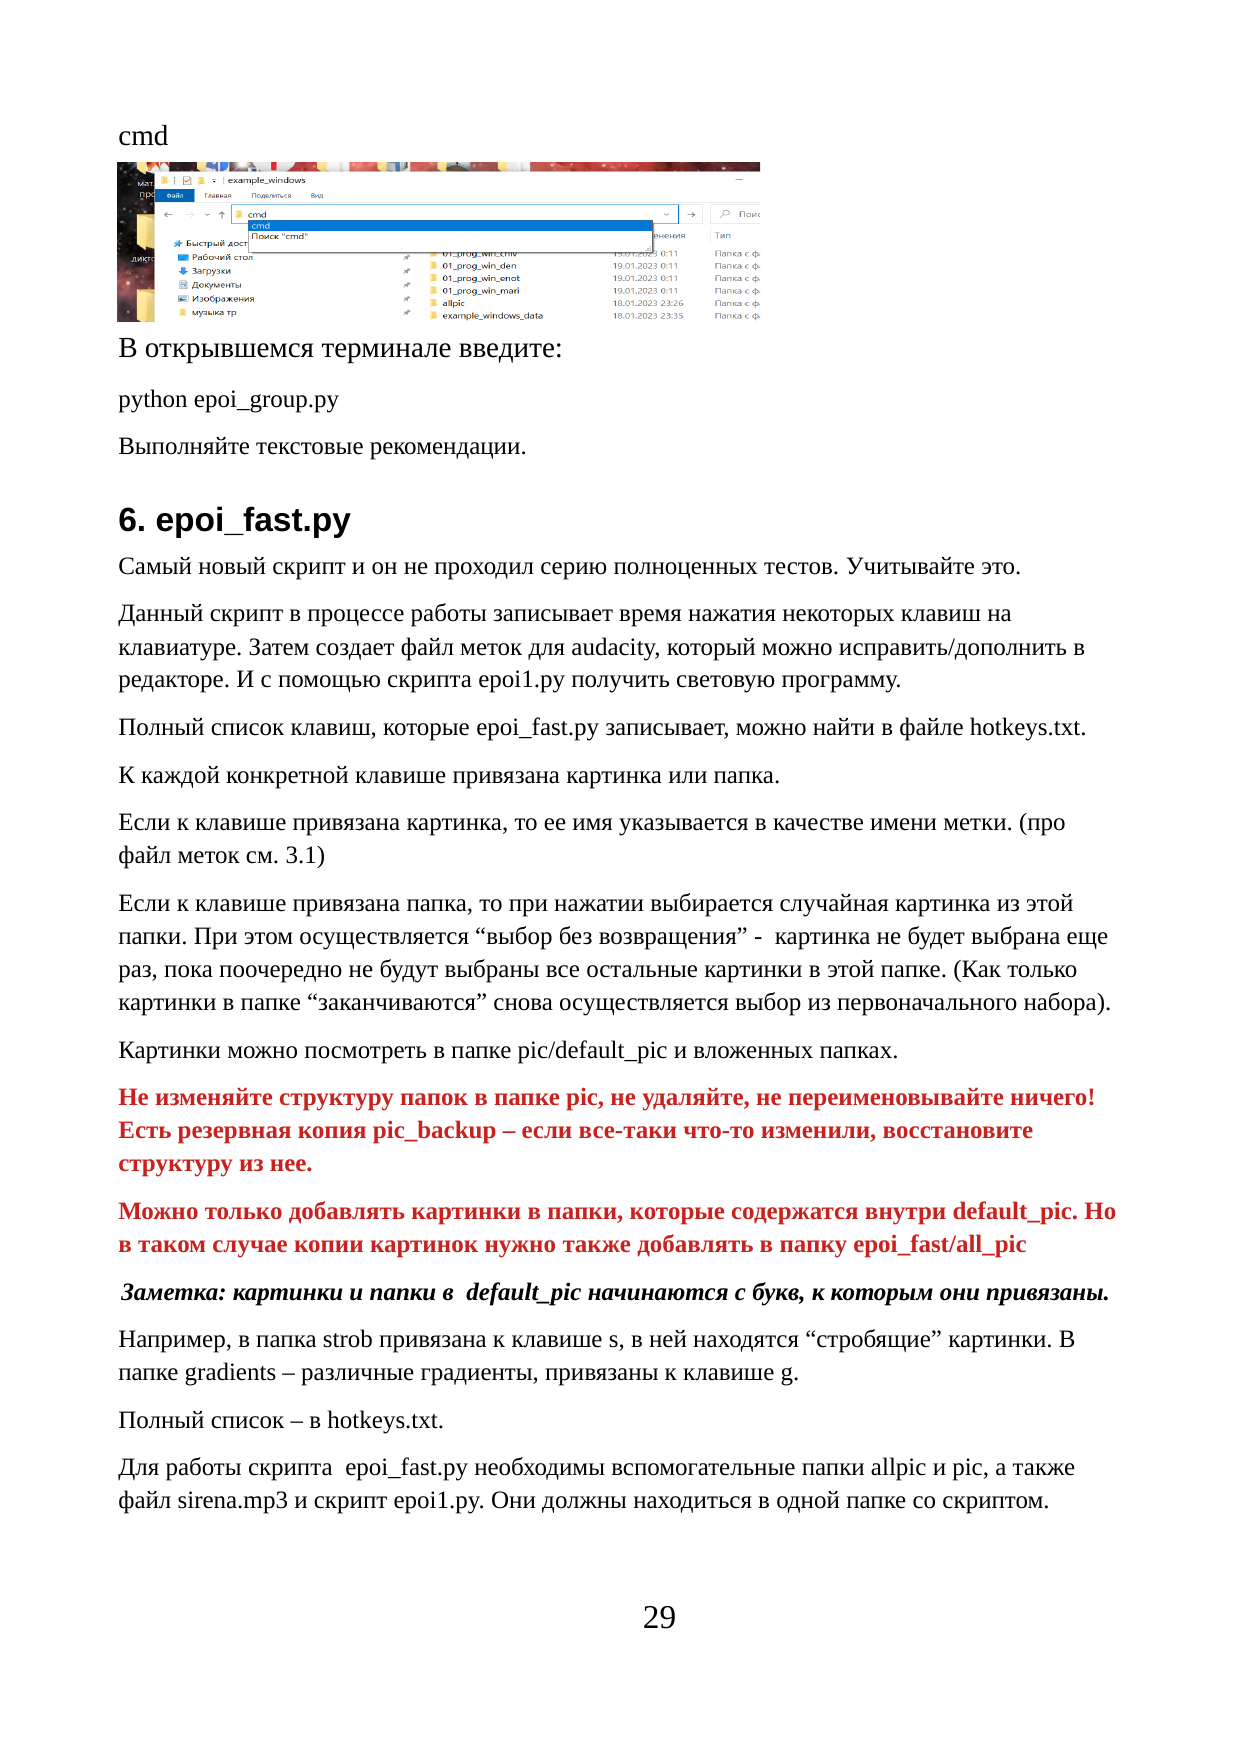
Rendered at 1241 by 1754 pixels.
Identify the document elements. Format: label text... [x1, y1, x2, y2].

text Например, в папка strob привязана к клавише s, в ней находятся “стробящие” картинки. В папке gradients – различные градиенты, привязаны к клавише g. [118, 1324, 1122, 1386]
text cmd [118, 118, 1122, 152]
text Если к клавише привязана картинка, то ее имя указывается в качестве имени метки. (про файл меток см. 3.1) [118, 807, 1122, 869]
text Для работы скрипта epoi_fast.py необходимы вспомогательные папки allpic и pic, а также файл sirena.mp3 и скрипт epoi1.py. Они должны находиться в одной папке со скриптом. [118, 1452, 1122, 1514]
text Не изменяйте структуру папок в папке pic, не удаляйте, не переименовывайте ничего! Есть резервная копия pic_backup – если все-таки что-то изменили, восстановите структуру из нее. [118, 1082, 1122, 1177]
text Можно только добавлять картинки в папки, которые содержатся внутри default_pic. Но в таком случае копии картинок нужно также добавлять в папку epoi_fast/all_pic [118, 1196, 1122, 1258]
text python epoi_group.py [118, 384, 1122, 412]
subtitle 6. еpoi_fast.py [118, 500, 1122, 538]
text В открывшемся терминале введите: [118, 331, 1122, 364]
picture [117, 162, 761, 322]
text Данный скрипт в процессе работы записывает время нажатия некоторых клавиш на клавиатуре. Затем создает файл меток для audacity, который можно исправить/дополнить в редакторе. И с помощью скрипта epoi1.py получить световую программу. [118, 598, 1122, 693]
text Самый новый скрипт и он не проходил серию полноценных тестов. Учитывайте это. [118, 551, 1122, 580]
text Выполняйте текстовые рекомендации. [118, 431, 1122, 460]
text Если к клавише привязана папка, то при нажатии выбирается случайная картинка из этой папки. При этом осуществляется “выбор без возвращения” - картинка не будет выбрана еще раз, пока поочередно не будут выбраны все остальные картинки в этой папке. (Как только картинки в папке “заканчиваются” снова осуществляется выбор из первоначального набора). [118, 888, 1122, 1016]
text К каждой конкретной клавише привязана картинка или папка. [118, 760, 1122, 788]
text Заметка: картинки и папки в default_pic начинаются с букв, к которым они привязаны. [118, 1277, 1122, 1305]
text Полный список клавиш, которые epoi_fast.py записывает, можно найти в файле hotkeys.txt. [118, 712, 1122, 741]
text Картинки можно посмотреть в папке pic/default_pic и вложенных папках. [118, 1035, 1122, 1063]
text Полный список – в hotkeys.txt. [118, 1405, 1122, 1433]
